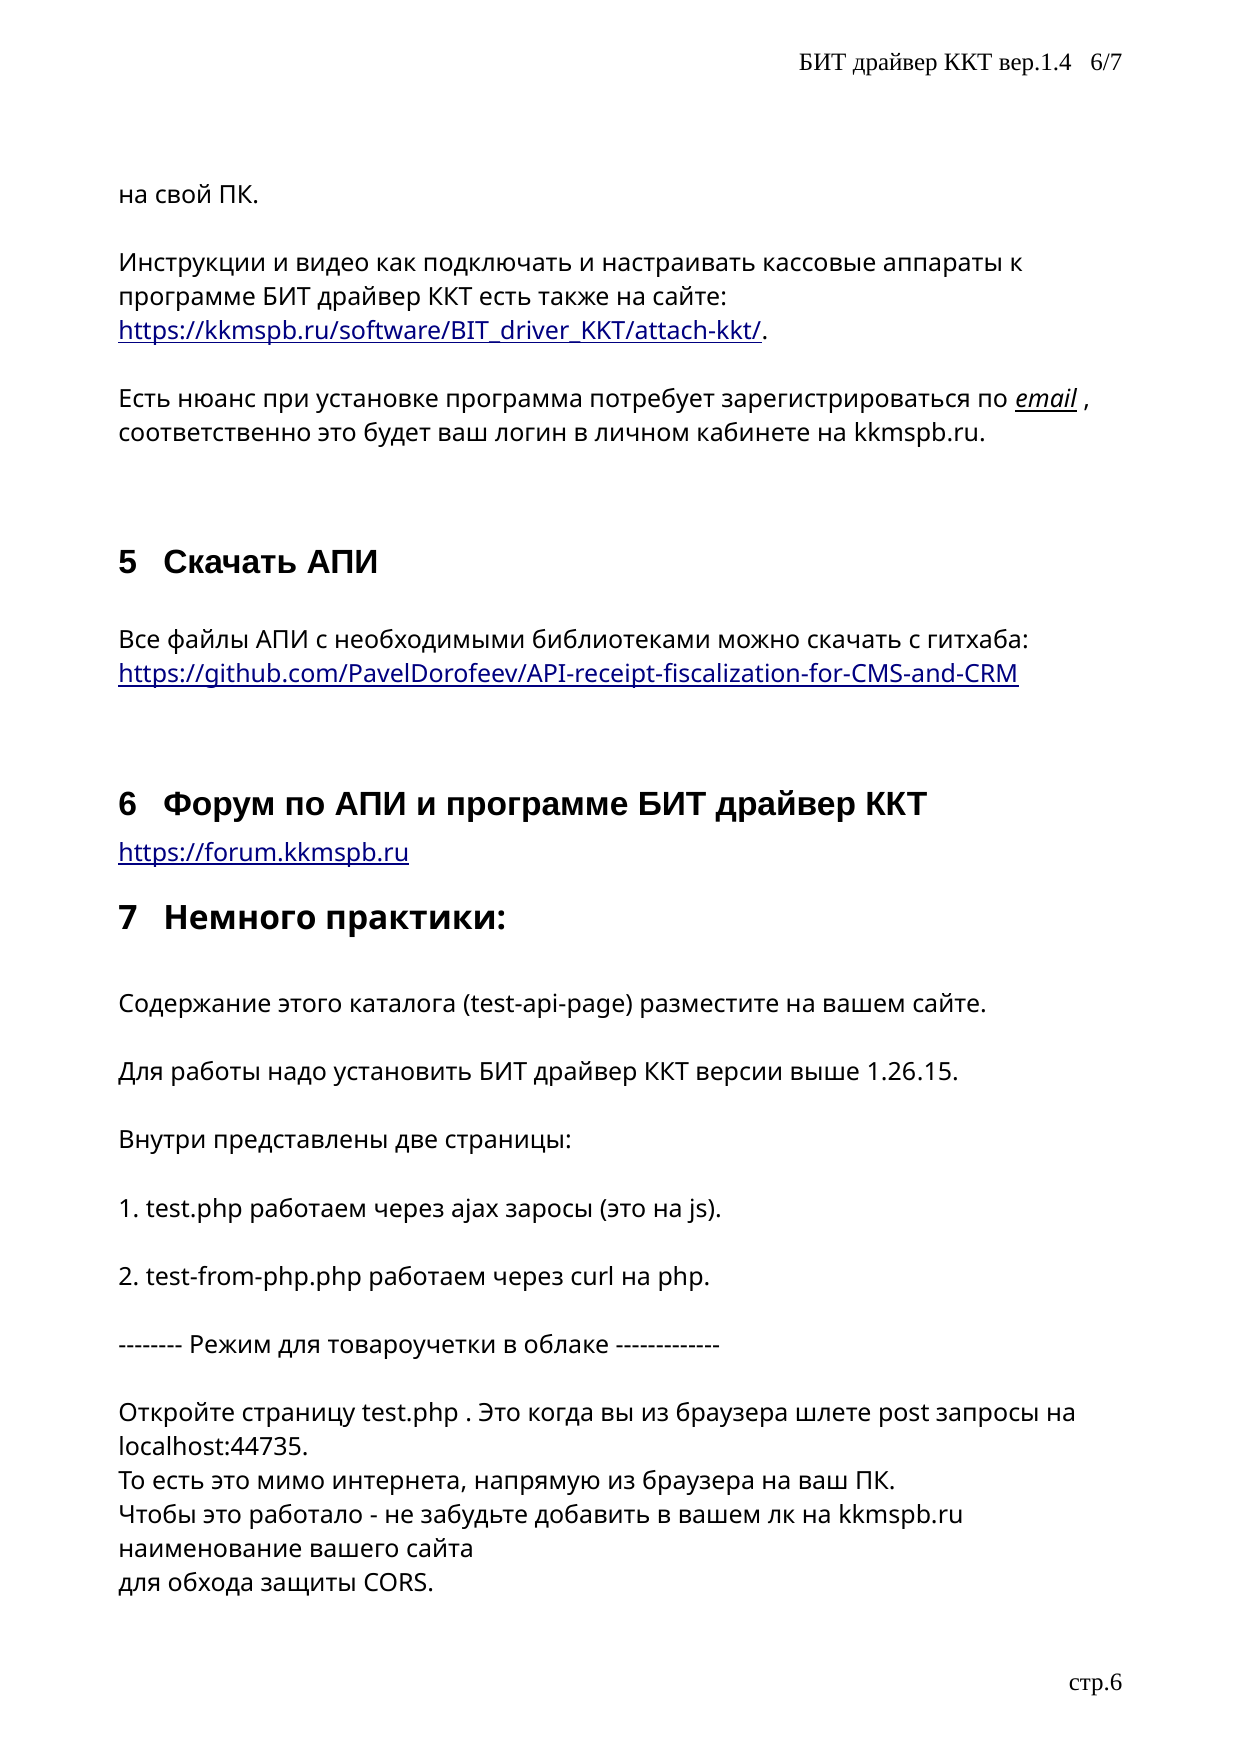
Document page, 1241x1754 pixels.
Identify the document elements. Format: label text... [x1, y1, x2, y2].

text https://github.com/PavelDorofeev/API-receipt-fiscalization-for-CMS-and-CRM [118, 656, 1122, 690]
text на свой ПК. [118, 177, 1122, 211]
subtitle Немного практики: [118, 893, 1122, 939]
text Есть нюанс при установке программа потребует зарегистрироваться по email , соответственно это будет ваш логин в личном кабинете на kkmspb.ru. [118, 381, 1122, 449]
subtitle Форум по АПИ и программе БИТ драйвер ККТ [118, 783, 1122, 822]
text https://forum.kkmspb.ru [118, 834, 1122, 868]
text Инструкции и видео как подключать и настраивать кассовые аппараты к программе БИТ драйвер ККТ есть также на сайте: https://kkmspb.ru/software/BIT_driver_KKT/attach-kkt/. [118, 245, 1122, 347]
text Содержание этого каталога (test-api-page) разместите на вашем сайте. Для работы надо установить БИТ драйвер ККТ версии выше 1.26.15. Внутри представлены две страницы: 1. test.php работаем через ajax заросы (это на js). 2. test-from-php.php работаем через curl на php. -------- Режим для товароучетки в облаке ------------- Откройте страницу test.php . Это когда вы из браузера шлете post запросы на localhost:44735. То есть это мимо интернета, напрямую из браузера на ваш ПК. Чтобы это работало - не забудьте добавить в вашем лк на kkmspb.ru наименование вашего сайта для обхода защиты CORS. [118, 986, 1122, 1633]
subtitle Скачать АПИ [118, 542, 1122, 581]
text Все файлы АПИ с необходимыми библиотеками можно скачать с гитхаба: [118, 622, 1122, 656]
